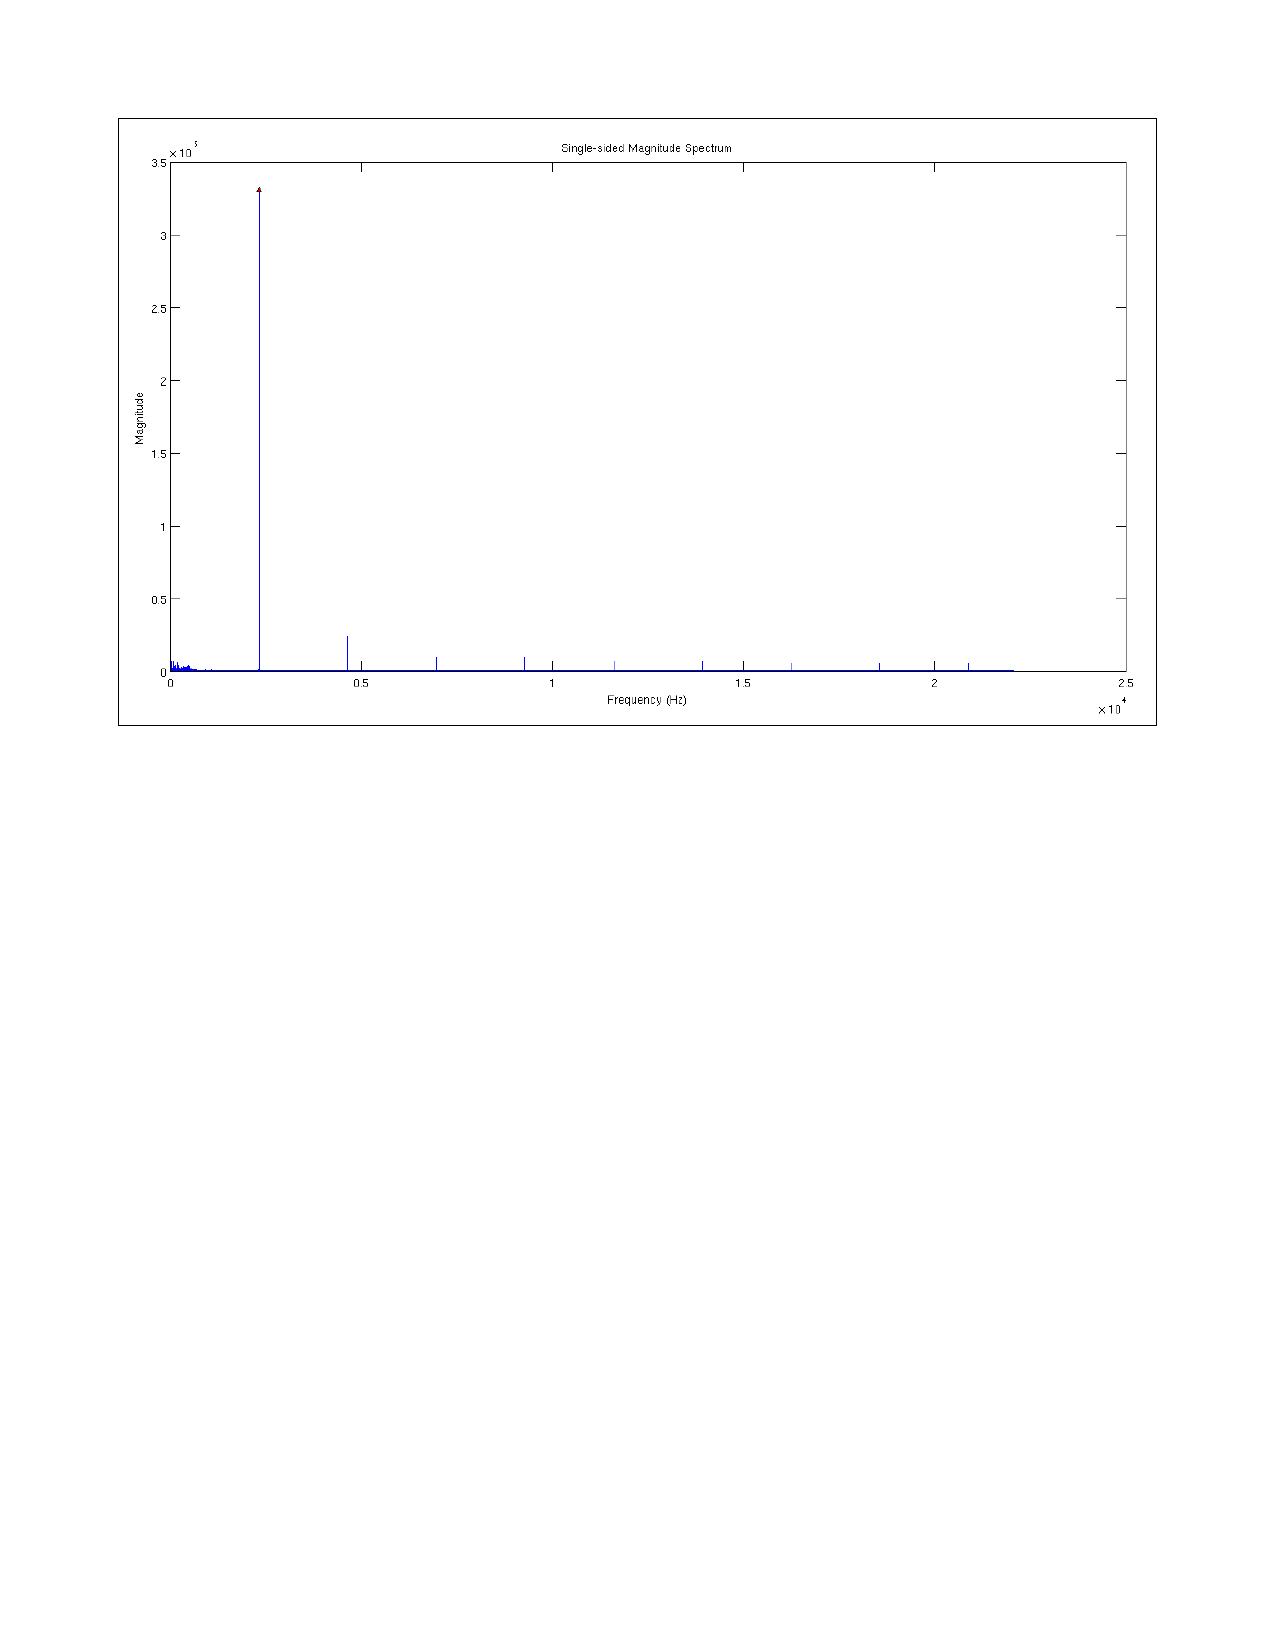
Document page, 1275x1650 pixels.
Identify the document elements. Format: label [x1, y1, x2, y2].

picture [121, 121, 1154, 722]
